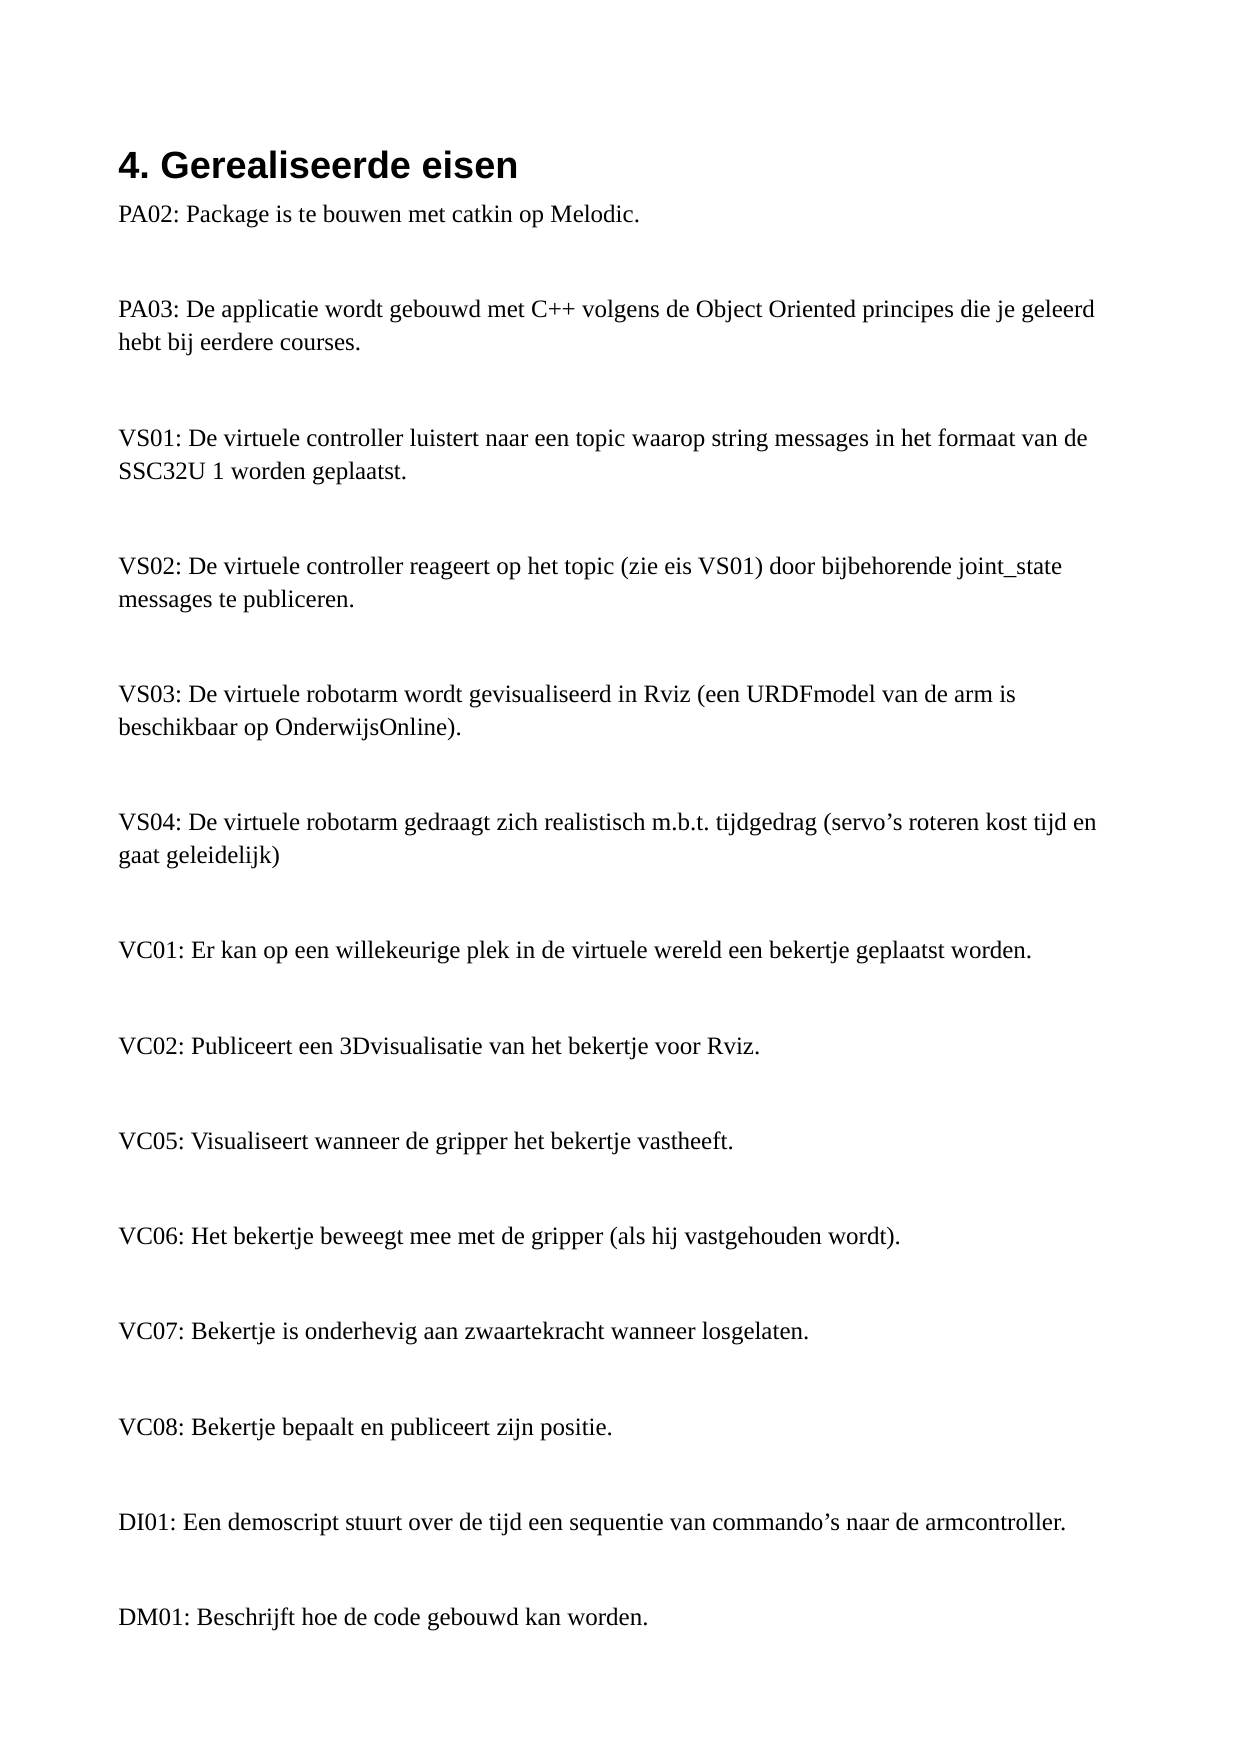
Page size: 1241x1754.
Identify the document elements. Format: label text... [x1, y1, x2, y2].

subtitle 4. Gerealiseerde eisen [118, 143, 1122, 187]
text VS01: De virtuele controller luistert naar een topic waarop string messages in het formaat van de SSC­32U 1 worden geplaatst. [118, 423, 1122, 484]
text VC07: Bekertje is onderhevig aan zwaartekracht wanneer losgelaten. [118, 1316, 1122, 1345]
text DM01: Beschrijft hoe de code gebouwd kan worden. [118, 1602, 1122, 1631]
text VS04: De virtuele robotarm gedraagt zich realistisch m.b.t. tijdgedrag (servo’s roteren kost tijd en gaat geleidelijk) [118, 807, 1122, 869]
text VC05: Visualiseert wanneer de gripper het bekertje vastheeft. [118, 1126, 1122, 1155]
text VC01: Er kan op een willekeurige plek in de virtuele wereld een bekertje geplaatst worden. [118, 936, 1122, 964]
text DI01: Een demoscript stuurt over de tijd een sequentie van commando’s naar de armcontroller. [118, 1507, 1122, 1536]
text VS03: De virtuele robotarm wordt gevisualiseerd in Rviz (een URDF­model van de arm is beschikbaar op OnderwijsOnline). [118, 679, 1122, 741]
text VC08: Bekertje bepaalt en publiceert zijn positie. [118, 1412, 1122, 1440]
text PA02: Package is te bouwen met catkin op Melodic. [118, 199, 1122, 228]
text PA03: De applicatie wordt gebouwd met C++ volgens de Object Oriented principes die je geleerd hebt bij eerdere courses. [118, 294, 1122, 356]
text VC06: Het bekertje beweegt mee met de gripper (als hij vastgehouden wordt). [118, 1221, 1122, 1250]
text VS02: De virtuele controller reageert op het topic (zie eis VS01) door bijbehorende joint_state messages te publiceren. [118, 551, 1122, 613]
text VC02: Publiceert een 3D­visualisatie van het bekertje voor Rviz. [118, 1031, 1122, 1059]
